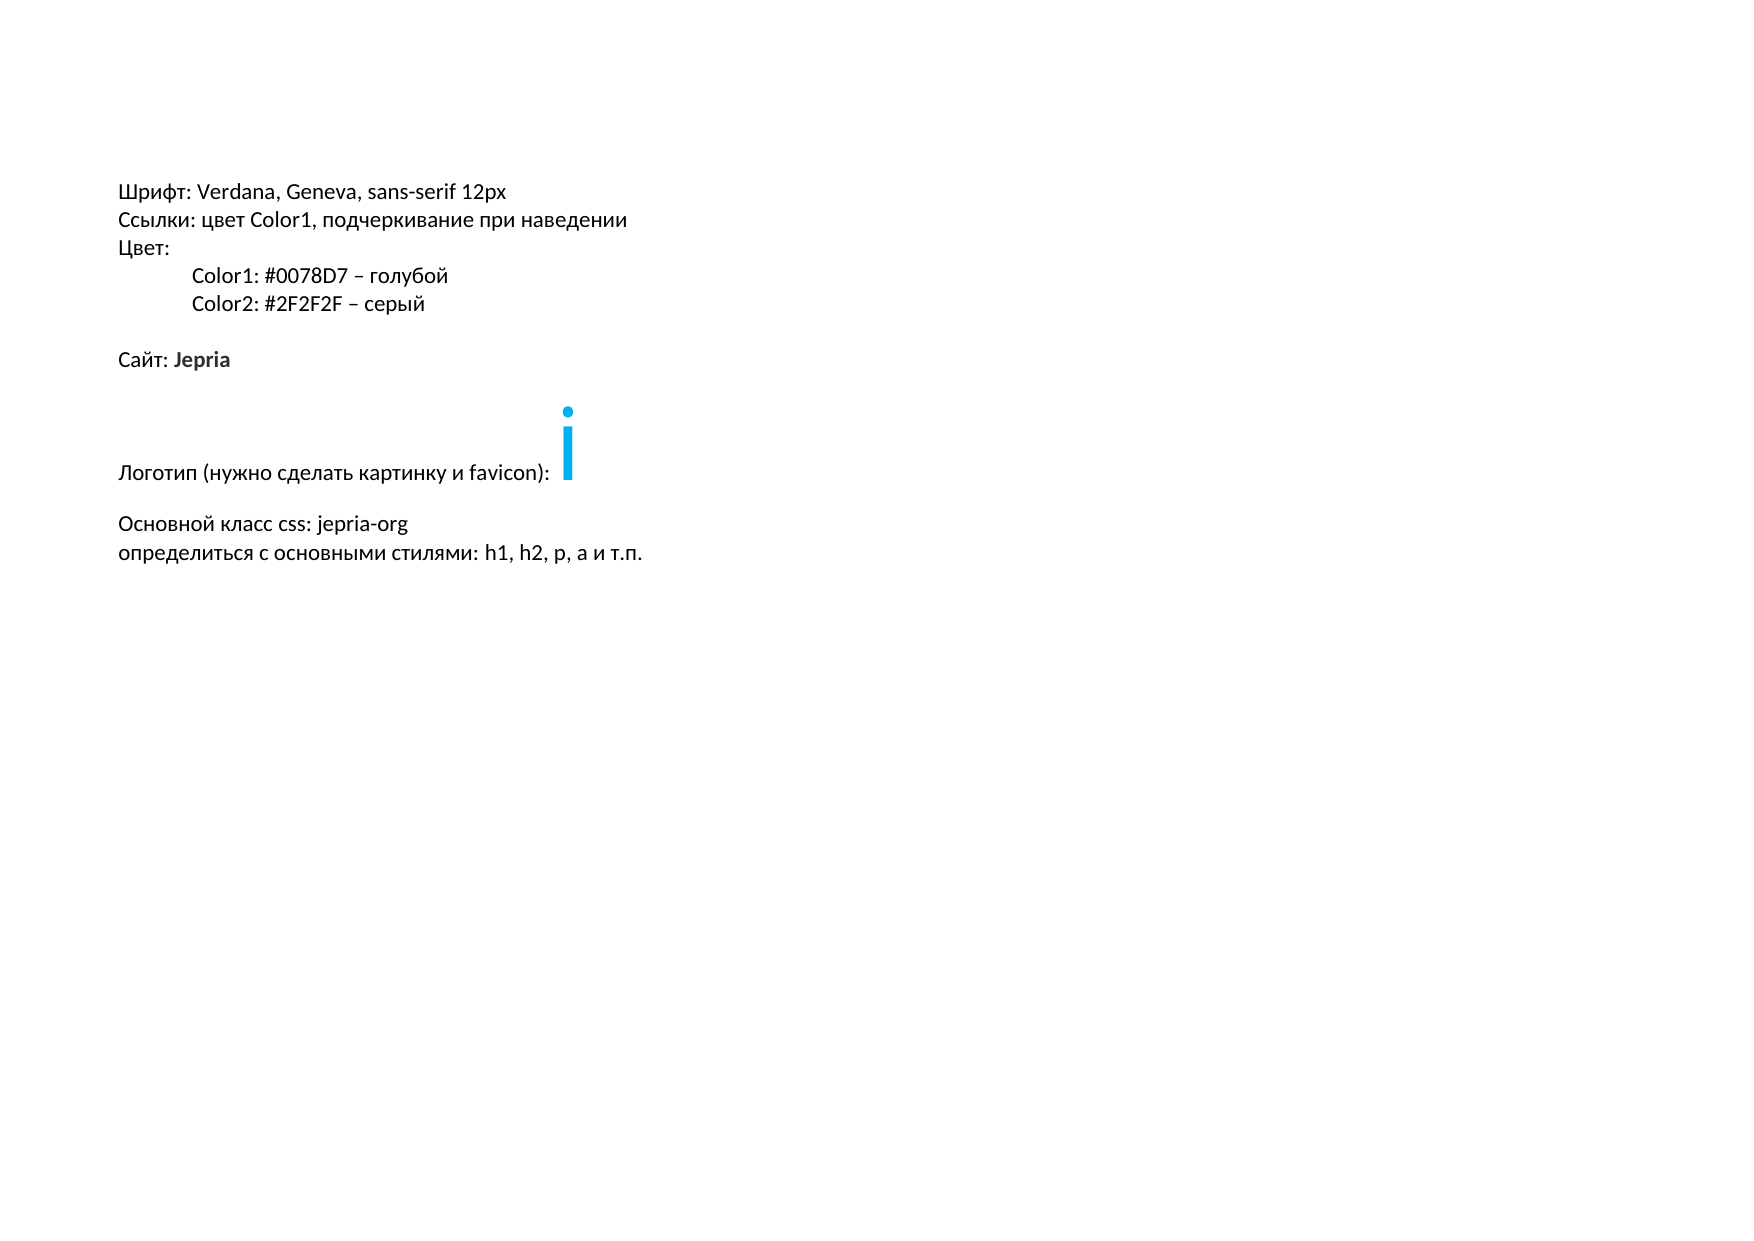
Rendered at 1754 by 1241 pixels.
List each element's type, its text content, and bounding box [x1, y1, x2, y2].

text Color2: #2F2F2F – серый [118, 289, 1636, 317]
text Шрифт: Verdana, Geneva, sans-serif 12px [118, 177, 1636, 205]
text Ссылки: цвет Color1, подчеркивание при наведении [118, 205, 1636, 233]
text Color1: #0078D7 – голубой [118, 261, 1636, 289]
text Логотип (нужно сделать картинку и favicon): i [118, 373, 1636, 509]
text Основной класс css: jepria-org [118, 509, 1636, 538]
text определиться с основными стилями: h1, h2, p, a и т.п. [118, 538, 1636, 566]
text Цвет: [118, 233, 1636, 261]
text Сайт: Jepria [118, 345, 1636, 373]
